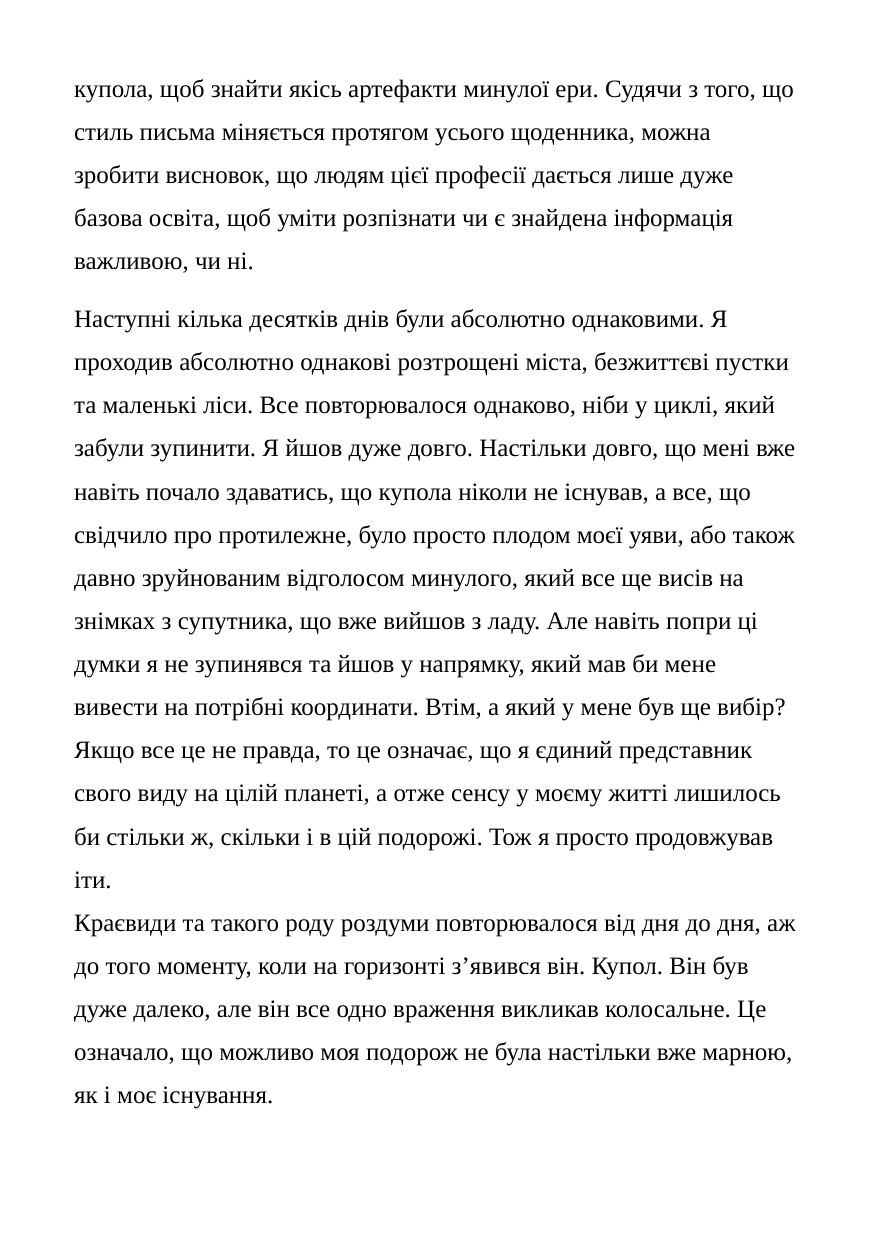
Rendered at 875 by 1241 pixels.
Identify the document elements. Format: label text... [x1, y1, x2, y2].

text купола, щоб знайти якісь артефакти минулої ери. Судячи з того, що стиль письма міняється протягом усього щоденника, можна зробити висновок, що людям цієї професії дається лише дуже базова освіта, щоб уміти розпізнати чи є знайдена інформація важливою, чи ні. [74, 74, 800, 275]
text Наступні кілька десятків днів були абсолютно однаковими. Я проходив абсолютно однакові розтрощені міста, безжиттєві пустки та маленькі ліси. Все повторювалося однаково, ніби у циклі, який забули зупинити. Я йшов дуже довго. Настільки довго, що мені вже навіть почало здаватись, що купола ніколи не існував, а все, що свідчило про протилежне, було просто плодом моєї уяви, або також давно зруйнованим відголосом минулого, який все ще висів на знімках з супутника, що вже вийшов з ладу. Але навіть попри ці думки я не зупинявся та йшов у напрямку, який мав би мене вивести на потрібні координати. Втім, а який у мене був ще вибір? Якщо все це не правда, то це означає, що я єдиний представник свого виду на цілій планеті, а отже сенсу у моєму житті лишилось би стільки ж, скільки і в цій подорожі. Тож я просто продовжував іти. [74, 304, 800, 893]
text Краєвиди та такого роду роздуми повторювалося від дня до дня, аж до того моменту, коли на горизонті з’явився він. Купол. Він був дуже далеко, але він все одно враження викликав колосальне. Це означало, що можливо моя подорож не була настільки вже марною, як і моє існування. [74, 908, 800, 1109]
